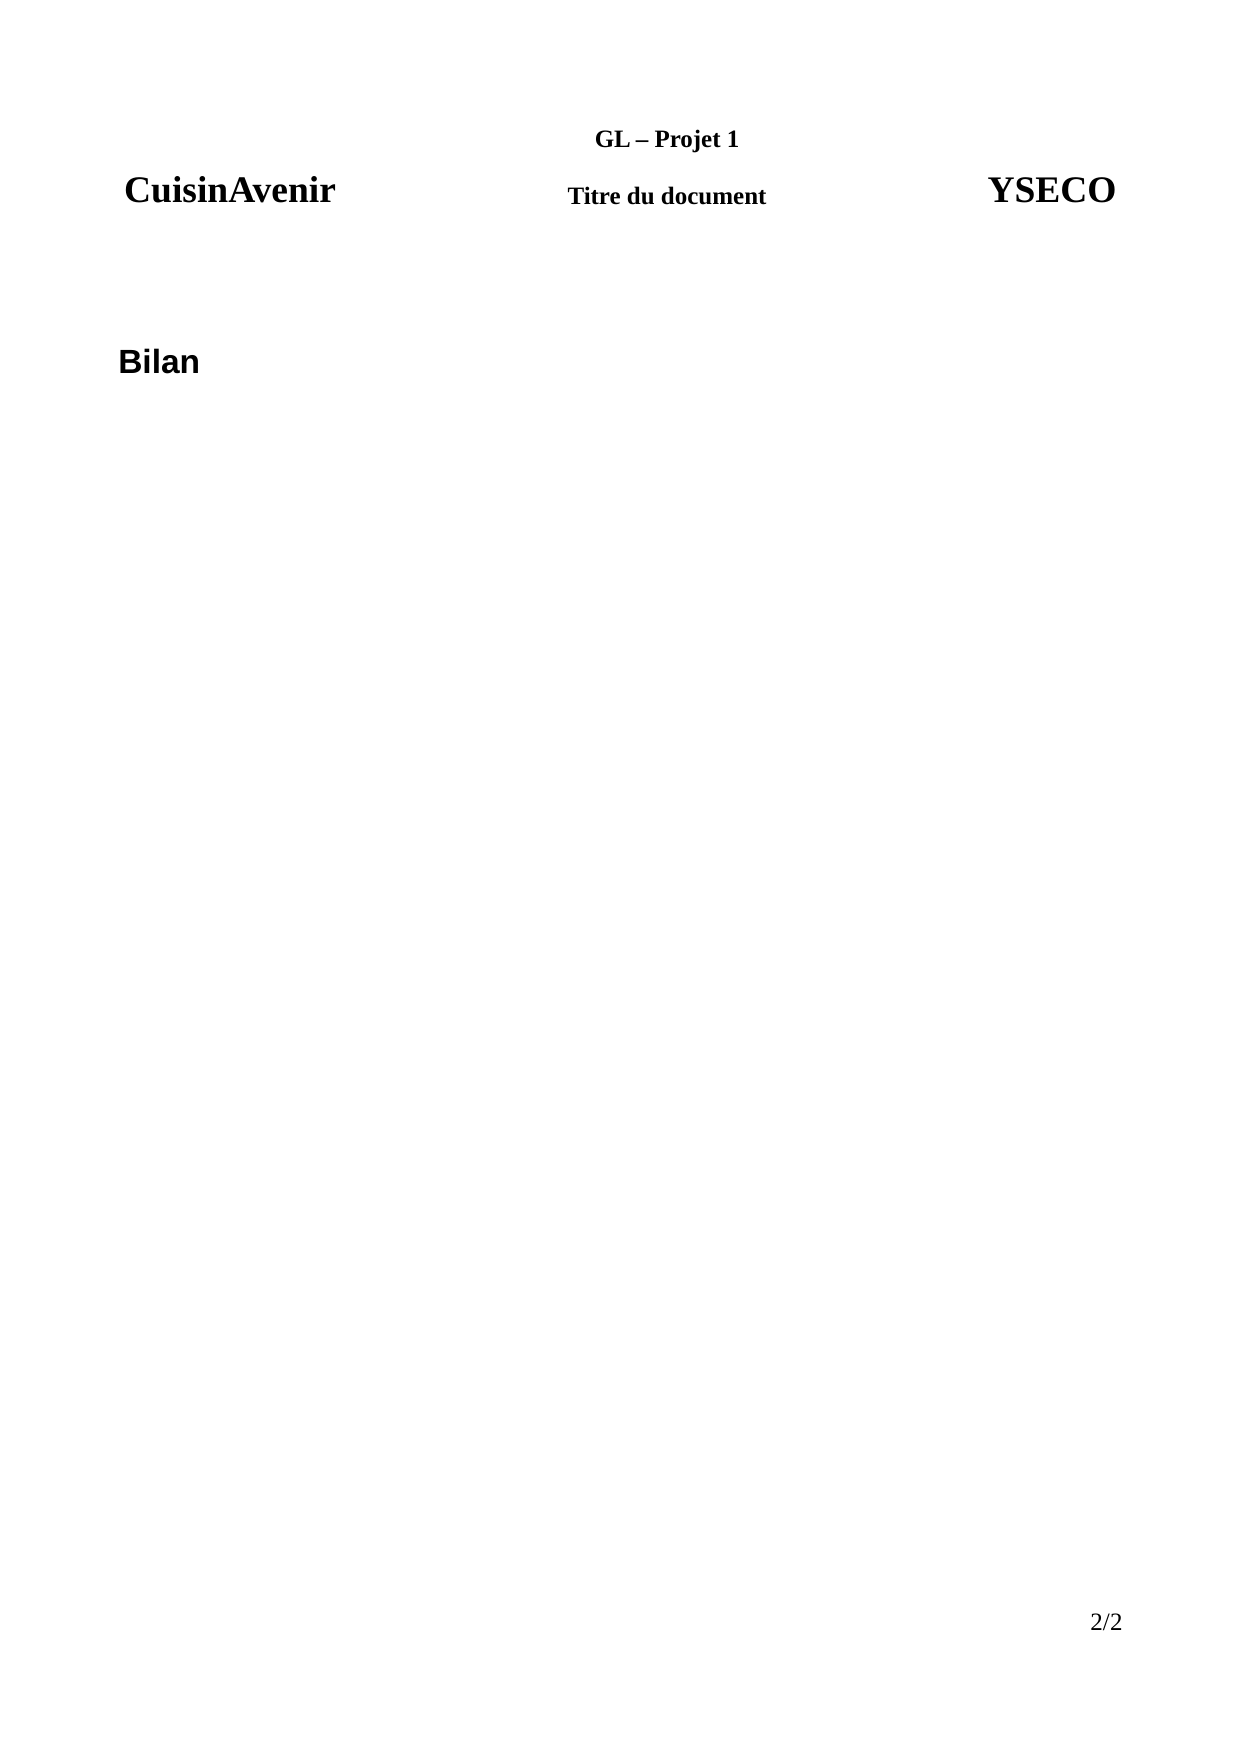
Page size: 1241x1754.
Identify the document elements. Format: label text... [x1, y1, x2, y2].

subtitle Bilan [118, 342, 1122, 381]
